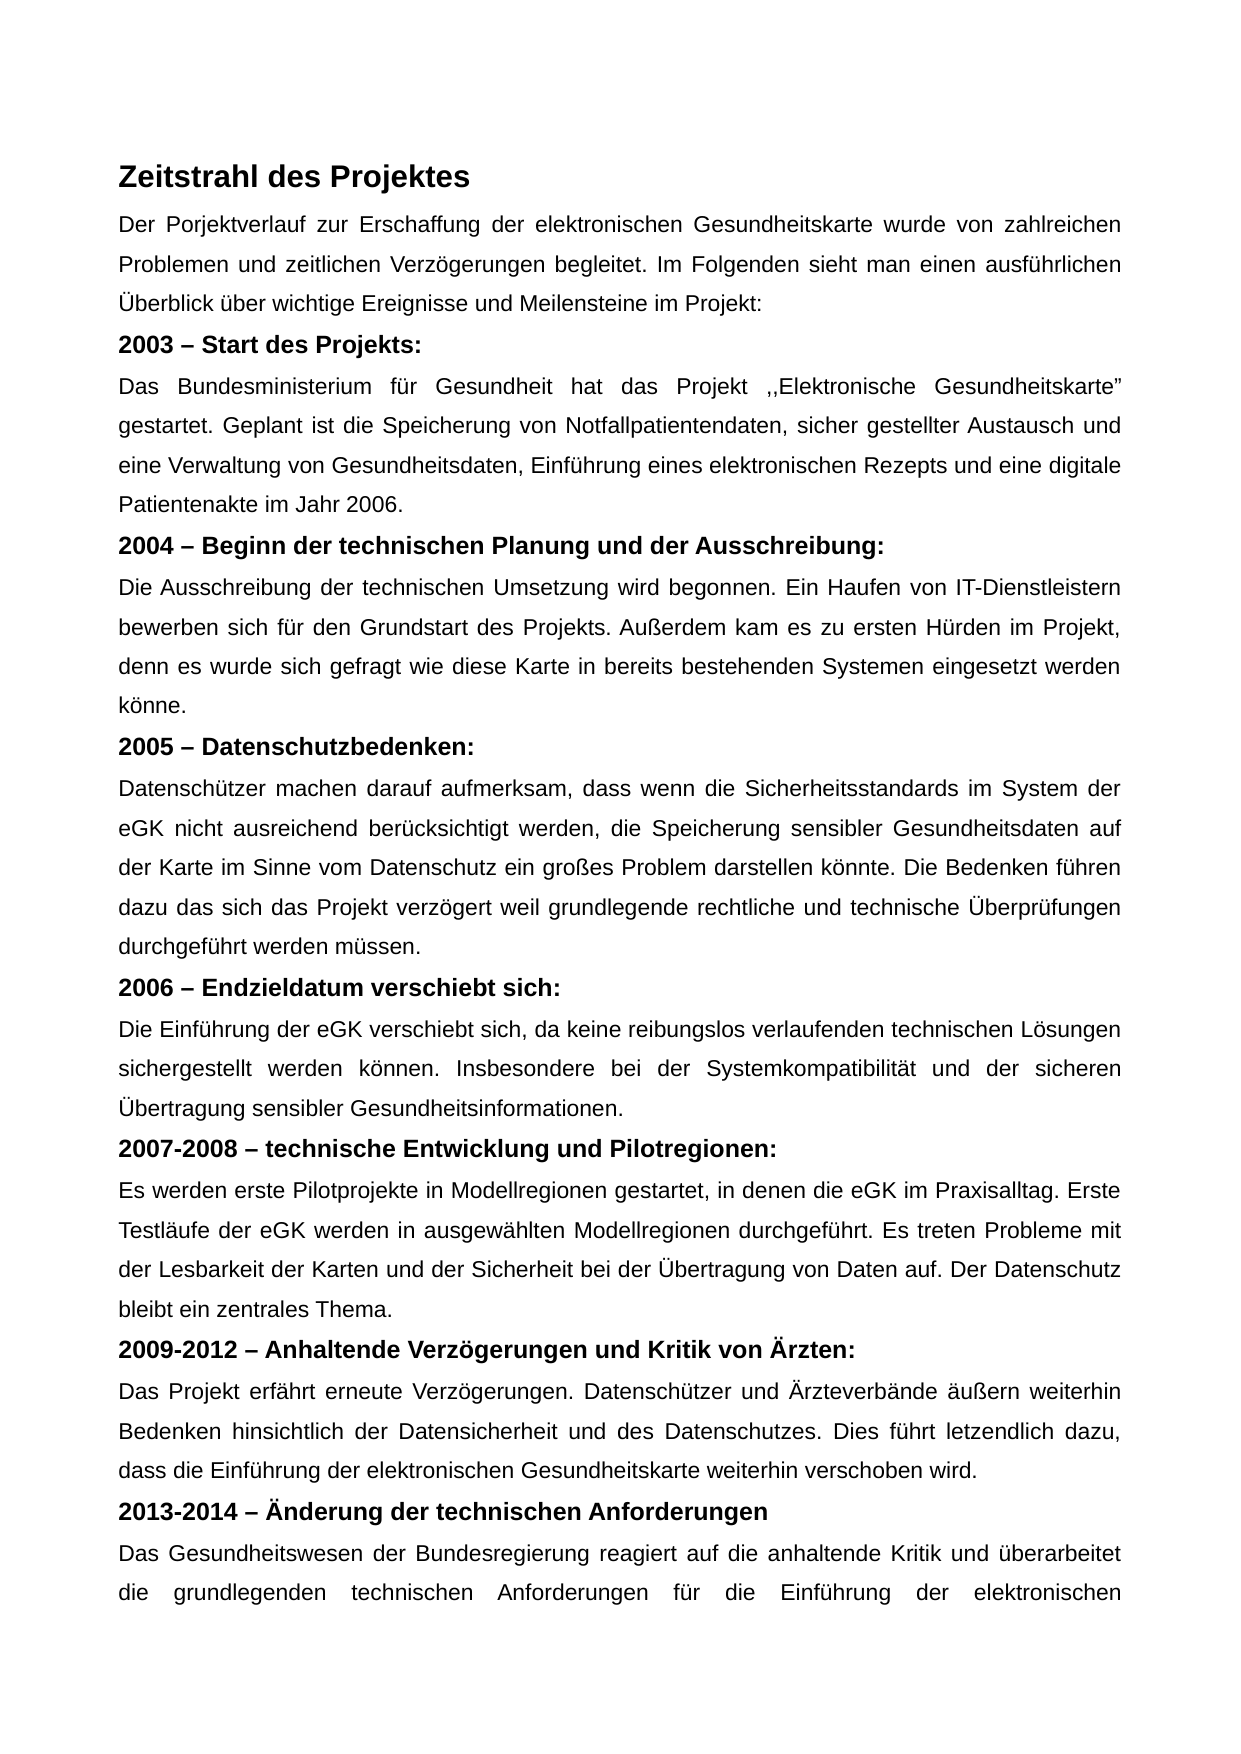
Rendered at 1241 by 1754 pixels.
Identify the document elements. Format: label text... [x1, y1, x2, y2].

text Das Bundesministerium für Gesundheit hat das Projekt ,,Elektronische Gesundheitskarte” gestartet. Geplant ist die Speicherung von Notfallpatientendaten, sicher gestellter Austausch und eine Verwaltung von Gesundheitsdaten, Einführung eines elektronischen Rezepts und eine digitale Patientenakte im Jahr 2006. [118, 373, 1122, 518]
text Das Projekt erfährt erneute Verzögerungen. Datenschützer und Ärzteverbände äußern weiterhin Bedenken hinsichtlich der Datensicherheit und des Datenschutzes. Dies führt letzendlich dazu, dass die Einführung der elektronischen Gesundheitskarte weiterhin verschoben wird. [118, 1378, 1122, 1483]
text Das Gesundheitswesen der Bundesregierung reagiert auf die anhaltende Kritik und überarbeitet die grundlegenden technischen Anforderungen für die Einführung der elektronischen [118, 1540, 1122, 1606]
text 2006 – Endzieldatum verschiebt sich: [118, 972, 1122, 1001]
text 2007-2008 – technische Entwicklung und Pilotregionen: [118, 1134, 1122, 1163]
text Zeitstrahl des Projektes [118, 158, 1122, 193]
text 2005 – Datenschutzbedenken: [118, 732, 1122, 761]
text Der Porjektverlauf zur Erschaffung der elektronischen Gesundheitskarte wurde von zahlreichen Problemen und zeitlichen Verzögerungen begleitet. Im Folgenden sieht man einen ausführlichen Überblick über wichtige Ereignisse und Meilensteine im Projekt: [118, 211, 1122, 317]
text 2003 – Start des Projekts: [118, 330, 1122, 359]
text Die Ausschreibung der technischen Umsetzung wird begonnen. Ein Haufen von IT-Dienstleistern bewerben sich für den Grundstart des Projekts. Außerdem kam es zu ersten Hürden im Projekt, denn es wurde sich gefragt wie diese Karte in bereits bestehenden Systemen eingesetzt werden könne. [118, 574, 1122, 719]
text Es werden erste Pilotprojekte in Modellregionen gestartet, in denen die eGK im Praxisalltag. Erste Testläufe der eGK werden in ausgewählten Modellregionen durchgeführt. Es treten Probleme mit der Lesbarkeit der Karten und der Sicherheit bei der Übertragung von Daten auf. Der Datenschutz bleibt ein zentrales Thema. [118, 1177, 1122, 1322]
text Datenschützer machen darauf aufmerksam, dass wenn die Sicherheitsstandards im System der eGK nicht ausreichend berücksichtigt werden, die Speicherung sensibler Gesundheitsdaten auf der Karte im Sinne vom Datenschutz ein großes Problem darstellen könnte. Die Bedenken führen dazu das sich das Projekt verzögert weil grundlegende rechtliche und technische Überprüfungen durchgeführt werden müssen. [118, 775, 1122, 959]
text 2009-2012 – Anhaltende Verzögerungen und Kritik von Ärzten: [118, 1335, 1122, 1364]
text 2004 – Beginn der technischen Planung und der Ausschreibung: [118, 531, 1122, 560]
text 2013-2014 – Änderung der technischen Anforderungen [118, 1497, 1122, 1525]
text Die Einführung der eGK verschiebt sich, da keine reibungslos verlaufenden technischen Lösungen sichergestellt werden können. Insbesondere bei der Systemkompatibilität und der sicheren Übertragung sensibler Gesundheitsinformationen. [118, 1016, 1122, 1121]
